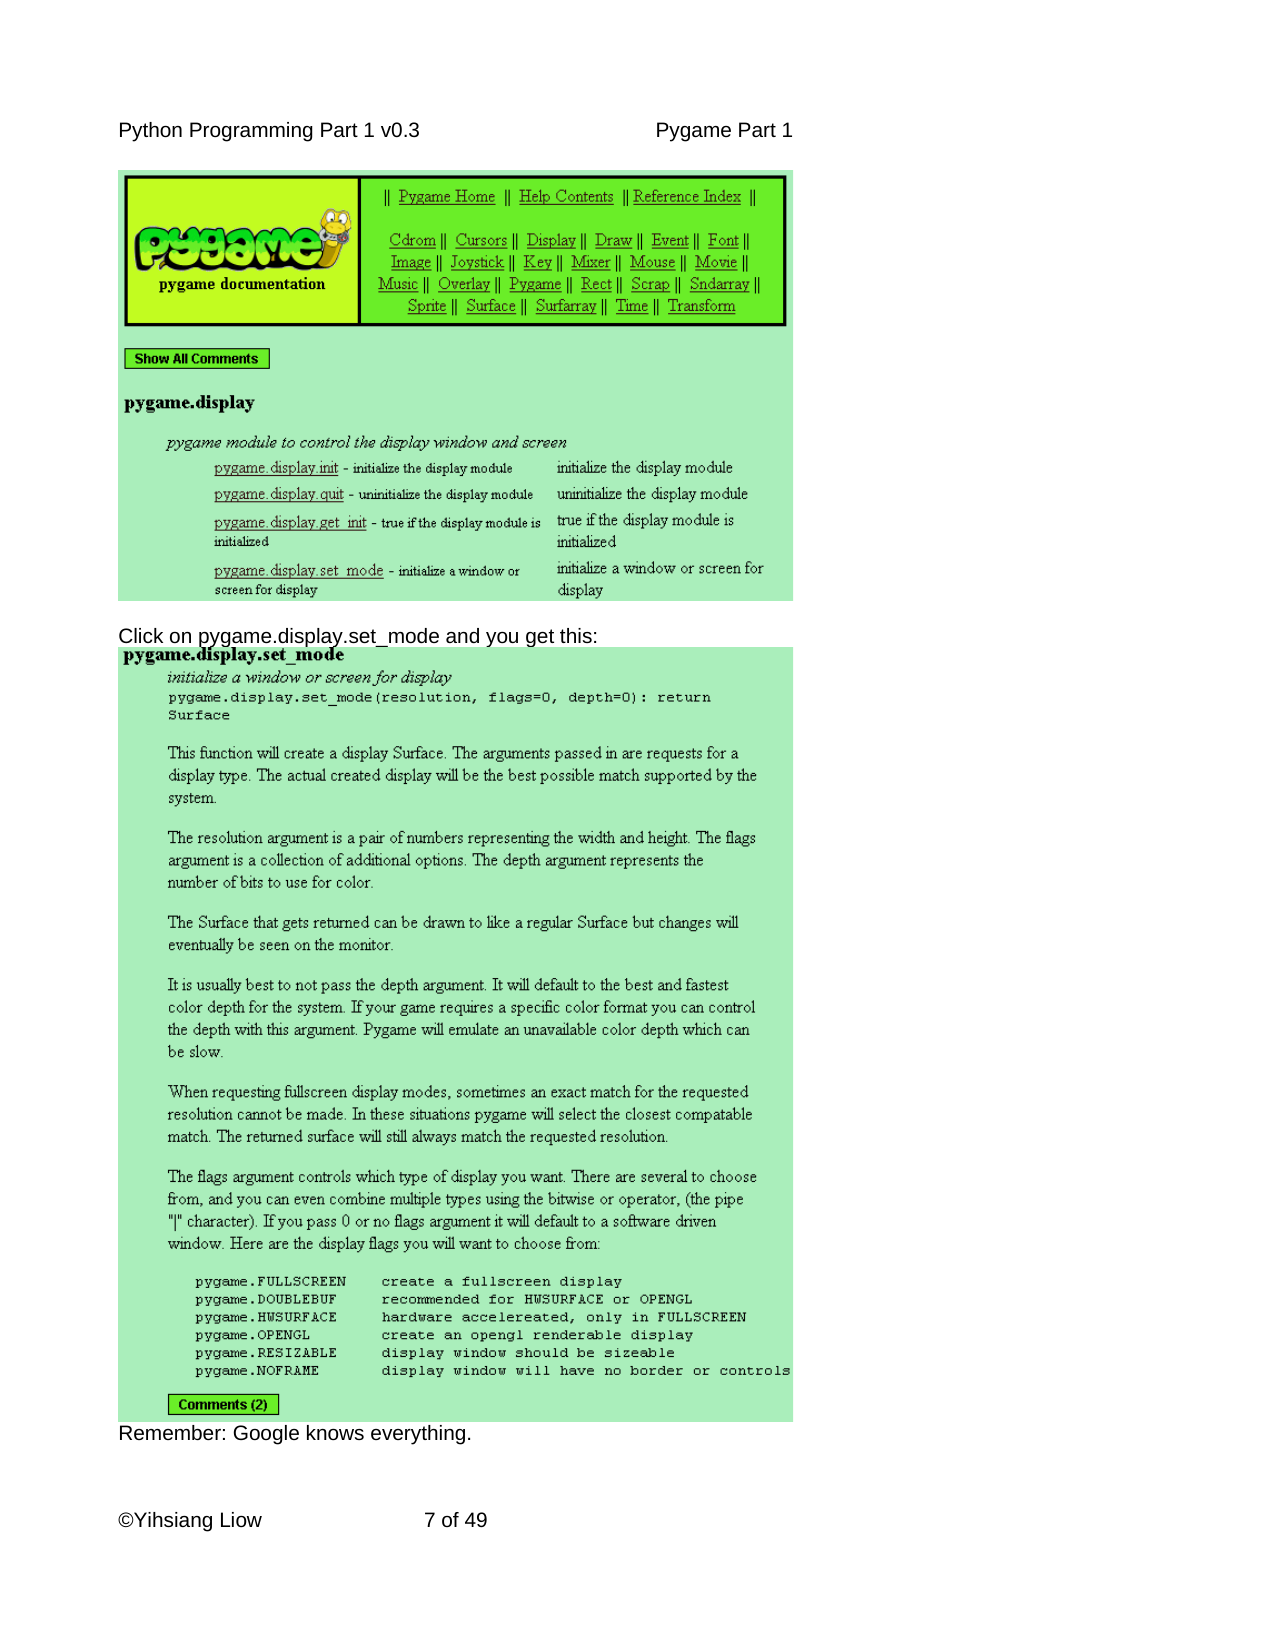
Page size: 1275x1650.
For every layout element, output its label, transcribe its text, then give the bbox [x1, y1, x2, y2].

text Remember: Google knows everything. [118, 1422, 793, 1444]
text Click on pygame.display.set_mode and you get this: [118, 624, 793, 647]
